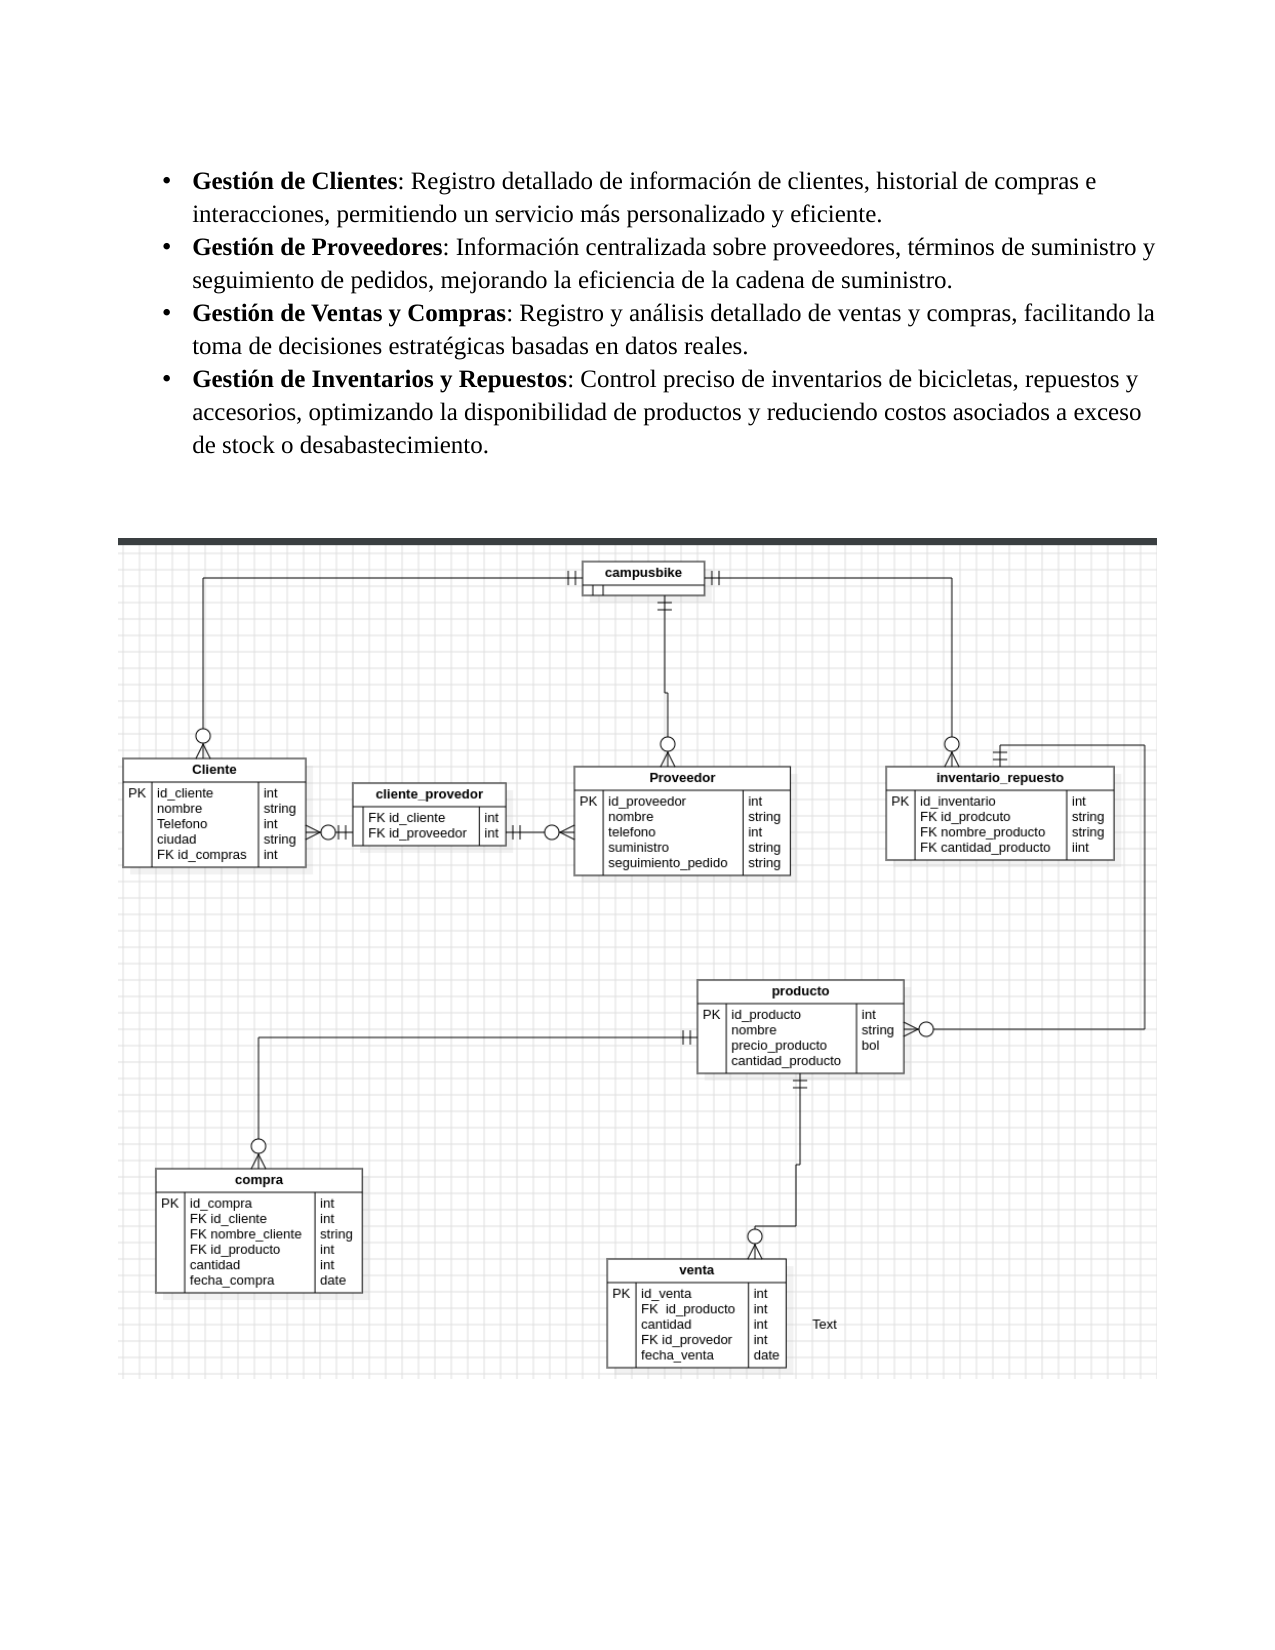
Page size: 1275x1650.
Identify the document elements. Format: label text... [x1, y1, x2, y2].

picture [118, 538, 1157, 1379]
list Gestión de Inventarios y Repuestos: Control preciso de inventarios de bicicletas, repuestos y accesorios, optimizando la disponibilidad de productos y reduciendo costos asociados a exceso de stock o desabastecimiento. [162, 364, 1157, 459]
list Gestión de Clientes: Registro detallado de información de clientes, historial de compras e interacciones, permitiendo un servicio más personalizado y eficiente. [162, 166, 1157, 227]
list Gestión de Ventas y Compras: Registro y análisis detallado de ventas y compras, facilitando la toma de decisiones estratégicas basadas en datos reales. [162, 298, 1157, 359]
list Gestión de Proveedores: Información centralizada sobre proveedores, términos de suministro y seguimiento de pedidos, mejorando la eficiencia de la cadena de suministro. [162, 232, 1157, 293]
